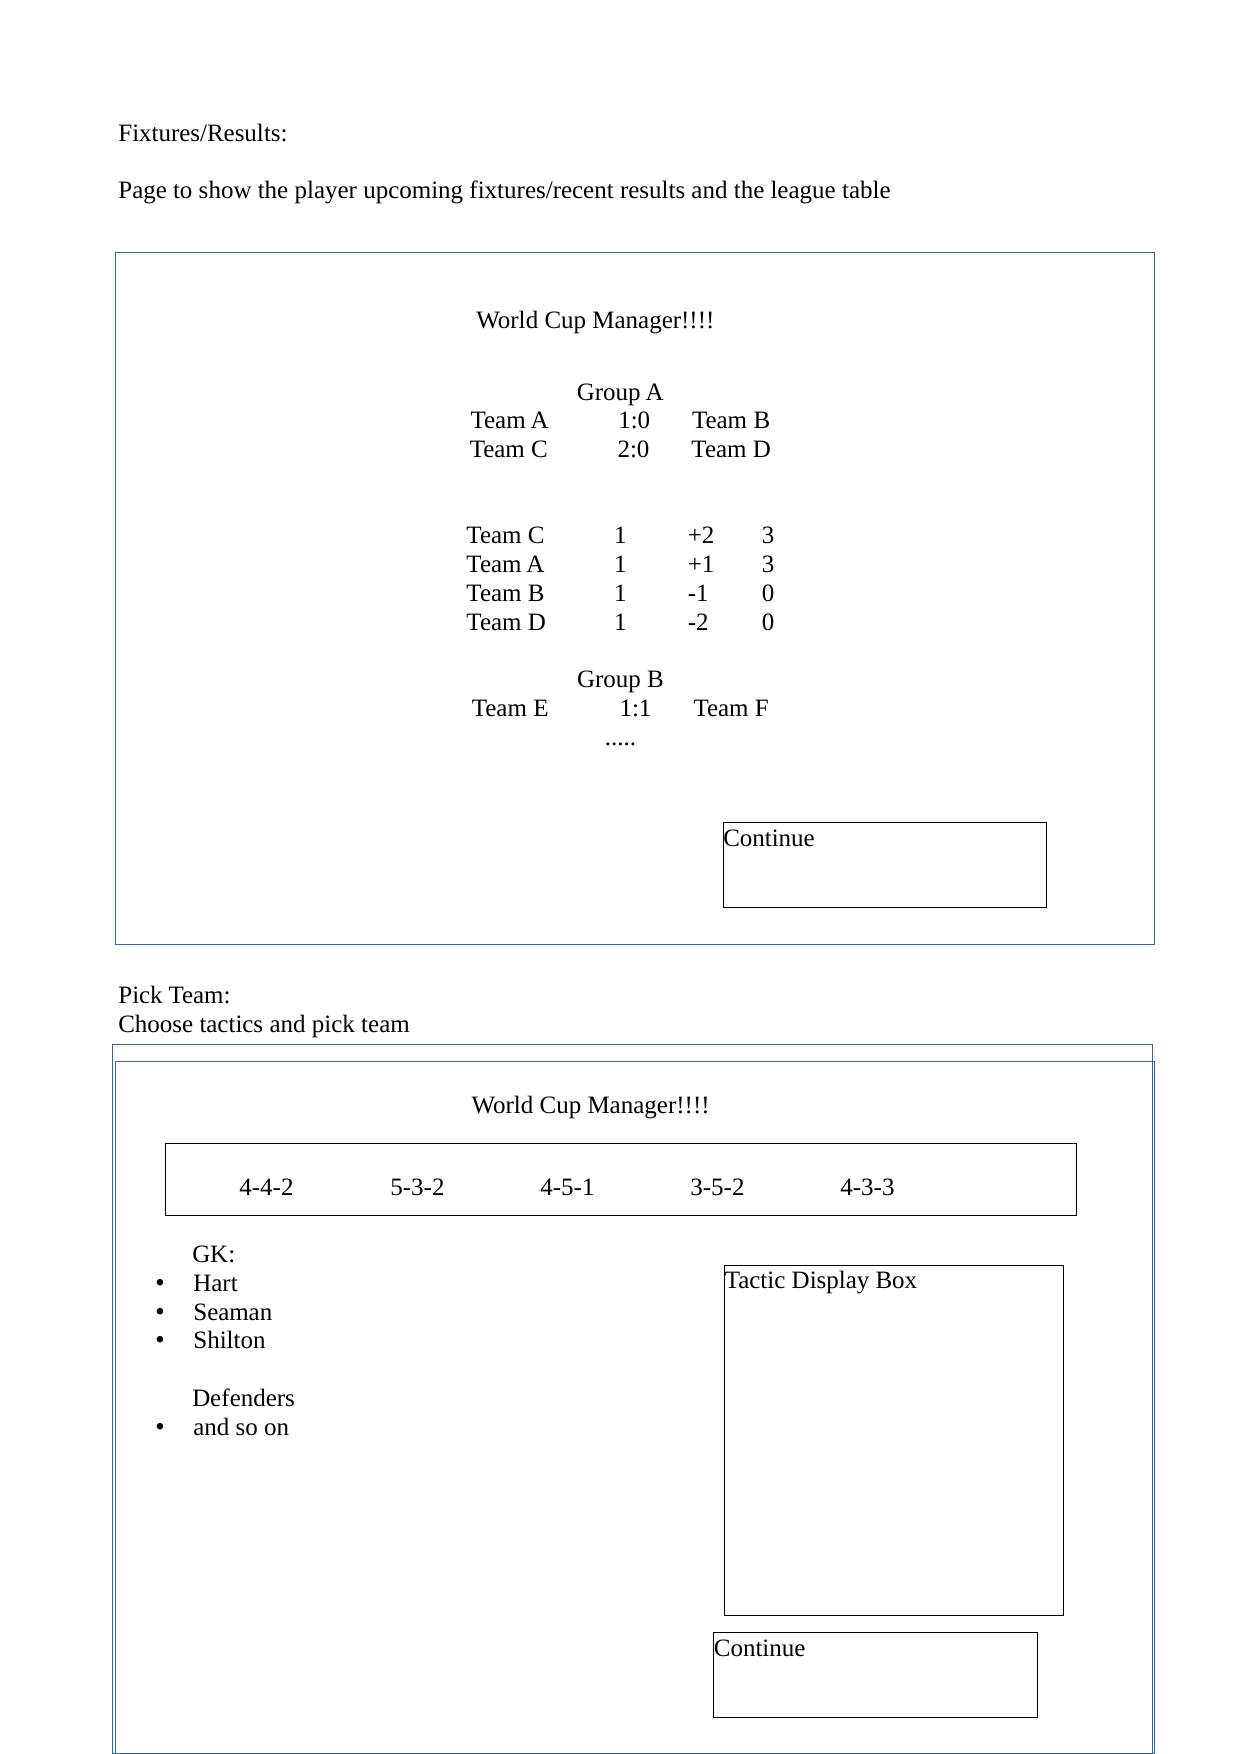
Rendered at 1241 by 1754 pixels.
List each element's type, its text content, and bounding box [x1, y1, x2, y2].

list [725, 1412, 1063, 1441]
list Hart [1064, 1268, 1122, 1297]
text GK: [118, 1239, 1122, 1268]
list Seaman [156, 1297, 724, 1326]
text [1064, 1383, 1122, 1412]
list [1064, 1297, 1122, 1326]
text ..... [118, 722, 1122, 751]
text Team C 1 +2 3 [118, 521, 1122, 549]
text Group A [118, 377, 1122, 406]
text Defenders [118, 1383, 724, 1412]
text Pick Team: [118, 981, 1122, 1009]
text Team C 2:0 Team D [118, 434, 1122, 463]
list Hart [156, 1268, 724, 1297]
list [1064, 1326, 1122, 1354]
list [725, 1326, 1063, 1354]
list and so on [156, 1412, 724, 1441]
text Group B [118, 664, 1122, 693]
text Team A 1 +1 3 [118, 549, 1122, 578]
text Page to show the player upcoming fixtures/recent results and the league table [118, 176, 1122, 204]
text Team A 1:0 Team B [118, 406, 1122, 434]
text Fixtures/Results: [118, 118, 1122, 147]
list Shilton [156, 1326, 724, 1354]
list Hart [725, 1268, 1063, 1297]
text [725, 1383, 1063, 1412]
list [1064, 1412, 1122, 1441]
text Team E 1:1 Team F [118, 693, 1122, 722]
text Team B 1 -1 0 [118, 578, 1122, 607]
text Choose tactics and pick team [118, 1009, 1122, 1038]
list [725, 1297, 1063, 1326]
text Team D 1 -2 0 [118, 607, 1122, 636]
